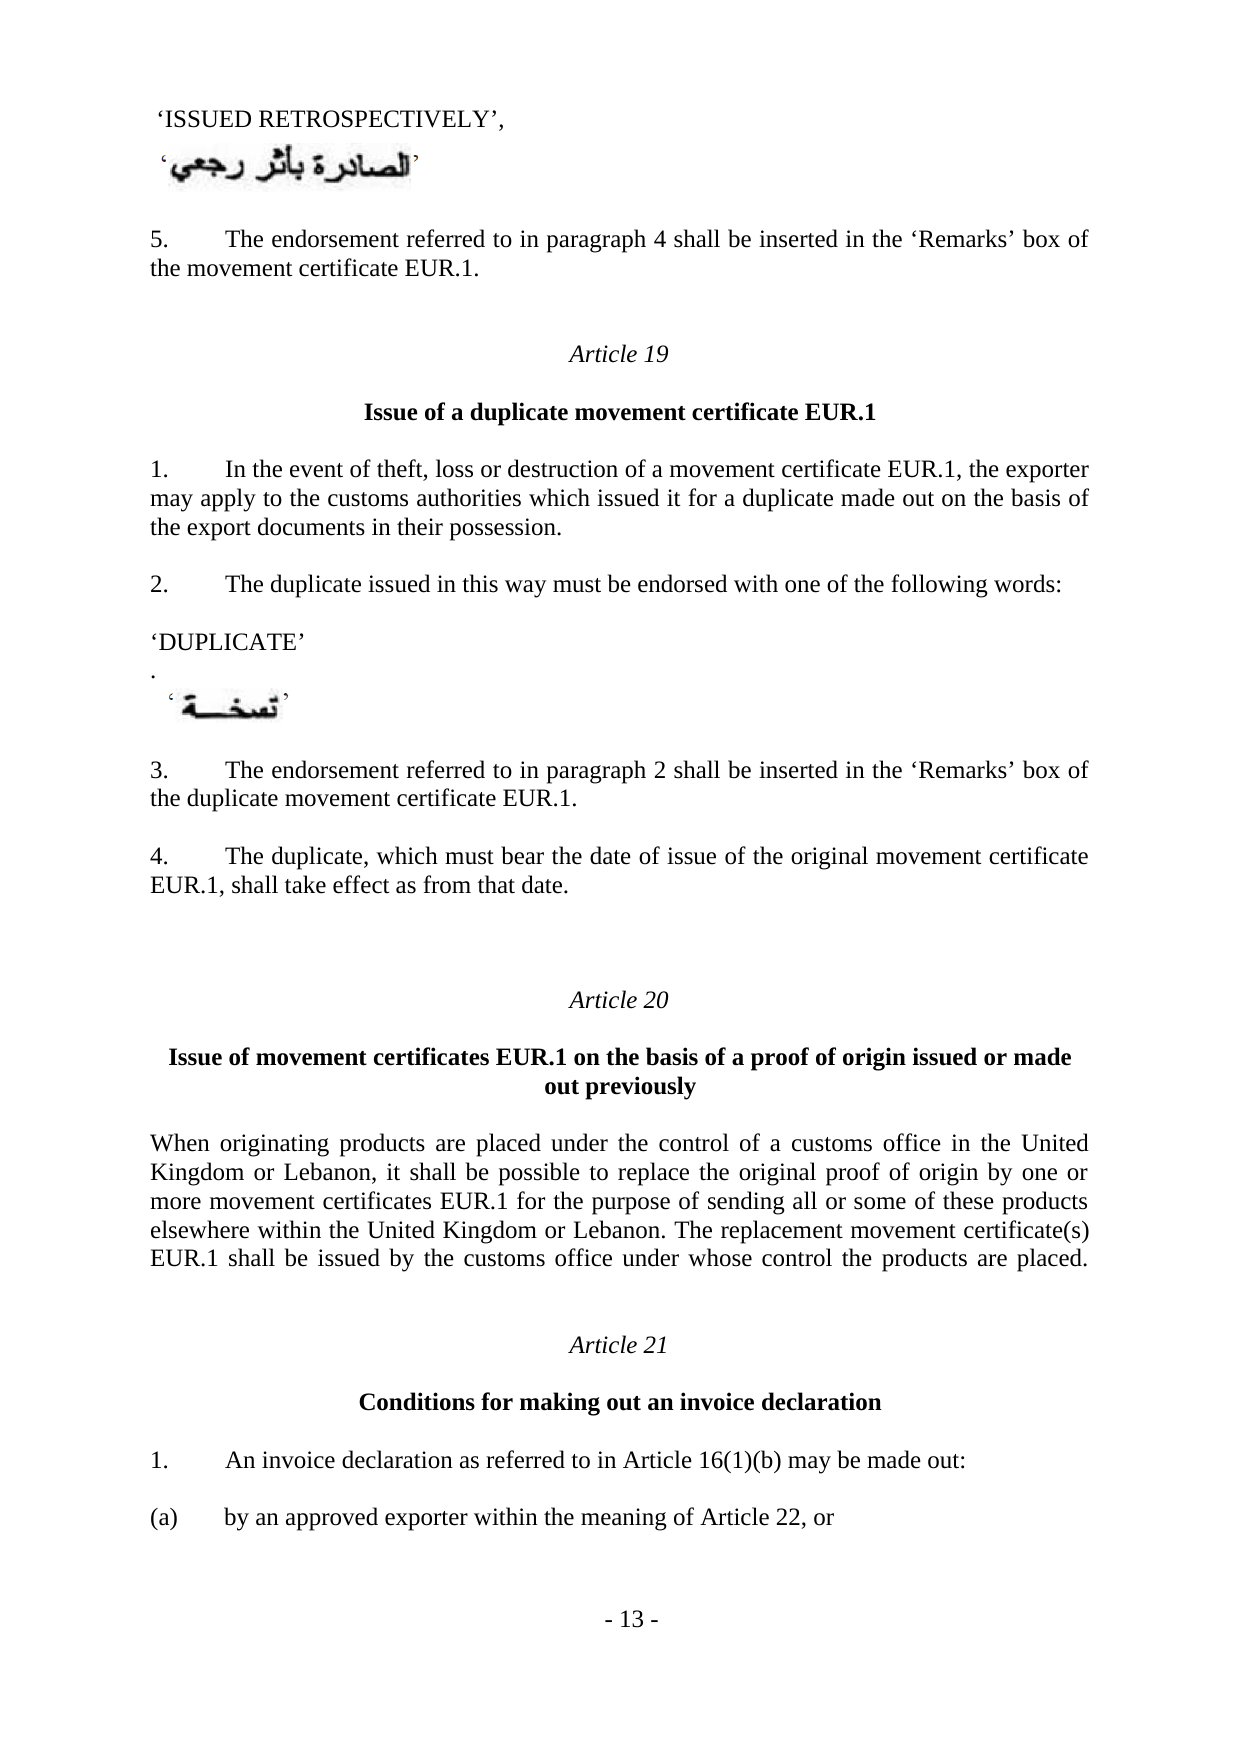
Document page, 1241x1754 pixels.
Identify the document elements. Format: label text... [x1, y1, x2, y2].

text ‘ISSUED RETROSPECTIVELY’, [150, 104, 1090, 132]
text 4. The duplicate, which must bear the date of issue of the original movement certificate EUR.1, shall take effect as from that date. [150, 841, 1090, 898]
text 1. In the event of theft, loss or destruction of a movement certificate EUR.1, the exporter may apply to the customs authorities which issued it for a duplicate made out on the basis of the export documents in their possession. [150, 454, 1090, 541]
text Article 20 [150, 985, 1090, 1013]
text Issue of movement certificates EUR.1 on the basis of a proof of origin issued or made out previously [150, 1042, 1090, 1100]
text Article 19 [150, 339, 1090, 368]
text Issue of a duplicate movement certificate EUR.1 [150, 397, 1090, 426]
text 1. An invoice declaration as referred to in Article 16(1)(b) may be made out: [150, 1445, 1090, 1473]
text ‘DUPLICATE’ [150, 627, 1090, 656]
text . [150, 656, 1090, 726]
text (a) by an approved exporter within the meaning of Article 22, or [150, 1502, 1090, 1531]
text 5. The endorsement referred to in paragraph 4 shall be inserted in the ‘Remarks’ box of the movement certificate EUR.1. [150, 224, 1090, 282]
text When originating products are placed under the control of a customs office in the United Kingdom or Lebanon, it shall be possible to replace the original proof of origin by one or more movement certificates EUR.1 for the purpose of sending all or some of these products elsewhere within the United Kingdom or Lebanon. The replacement movement certificate(s) EUR.1 shall be issued by the customs office under whose control the products are placed. [150, 1128, 1090, 1301]
text Conditions for making out an invoice declaration [150, 1387, 1090, 1416]
text Article 21 [150, 1330, 1090, 1358]
text 3. The endorsement referred to in paragraph 2 shall be inserted in the ‘Remarks’ box of the duplicate movement certificate EUR.1. [150, 755, 1090, 812]
text 2. The duplicate issued in this way must be endorsed with one of the following words: [150, 569, 1090, 598]
